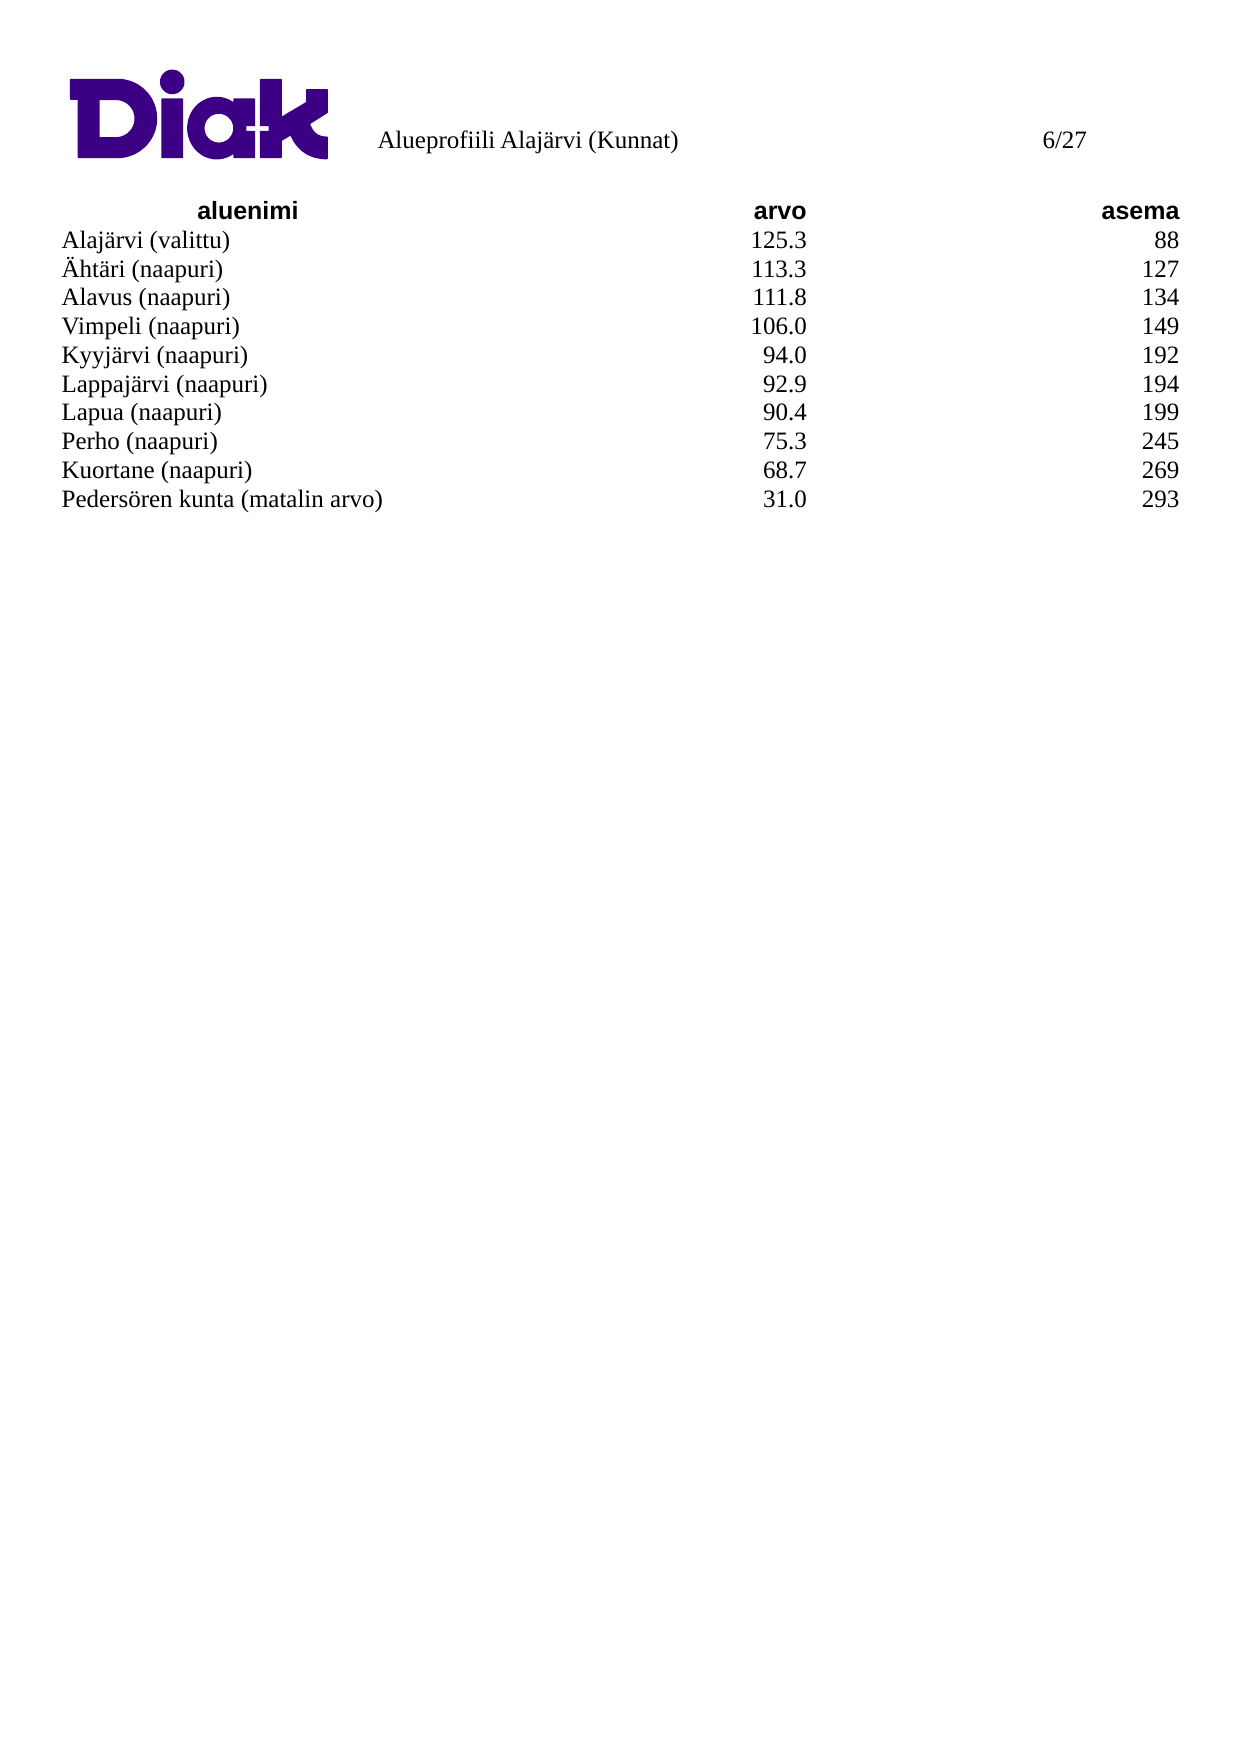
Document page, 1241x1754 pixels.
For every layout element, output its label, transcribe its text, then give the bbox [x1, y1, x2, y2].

table_cell 75.3 [434, 426, 806, 455]
table_cell 149 [806, 311, 1179, 340]
table_cell 245 [806, 426, 1179, 455]
table_cell 31.0 [434, 484, 806, 512]
table_cell 92.9 [434, 369, 806, 397]
table_cell 68.7 [434, 455, 806, 484]
table_cell 127 [806, 254, 1179, 282]
table_cell Lappajärvi (naapuri) [61, 369, 434, 397]
table_cell 199 [806, 398, 1179, 426]
table_cell Alajärvi (valittu) [61, 225, 434, 254]
table_cell Pedersören kunta (matalin arvo) [61, 484, 434, 512]
table_cell 106.0 [434, 311, 806, 340]
table_cell 125.3 [434, 225, 806, 254]
table_cell Kyyjärvi (naapuri) [61, 340, 434, 369]
table_cell 88 [806, 225, 1179, 254]
table_cell 269 [806, 455, 1179, 484]
table_cell Vimpeli (naapuri) [61, 311, 434, 340]
table_cell 194 [806, 369, 1179, 397]
table_cell Ähtäri (naapuri) [61, 254, 434, 282]
table_cell 293 [806, 484, 1179, 512]
table_cell Alavus (naapuri) [61, 283, 434, 311]
table_cell 192 [806, 340, 1179, 369]
table_cell 134 [806, 283, 1179, 311]
table_cell 94.0 [434, 340, 806, 369]
table_cell 111.8 [434, 283, 806, 311]
table_header aluenimi [61, 196, 434, 225]
table_cell Lapua (naapuri) [61, 398, 434, 426]
table_cell Kuortane (naapuri) [61, 455, 434, 484]
table_cell Perho (naapuri) [61, 426, 434, 455]
table_cell 90.4 [434, 398, 806, 426]
table_header asema [806, 196, 1179, 225]
table_header arvo [434, 196, 806, 225]
table_cell 113.3 [434, 254, 806, 282]
